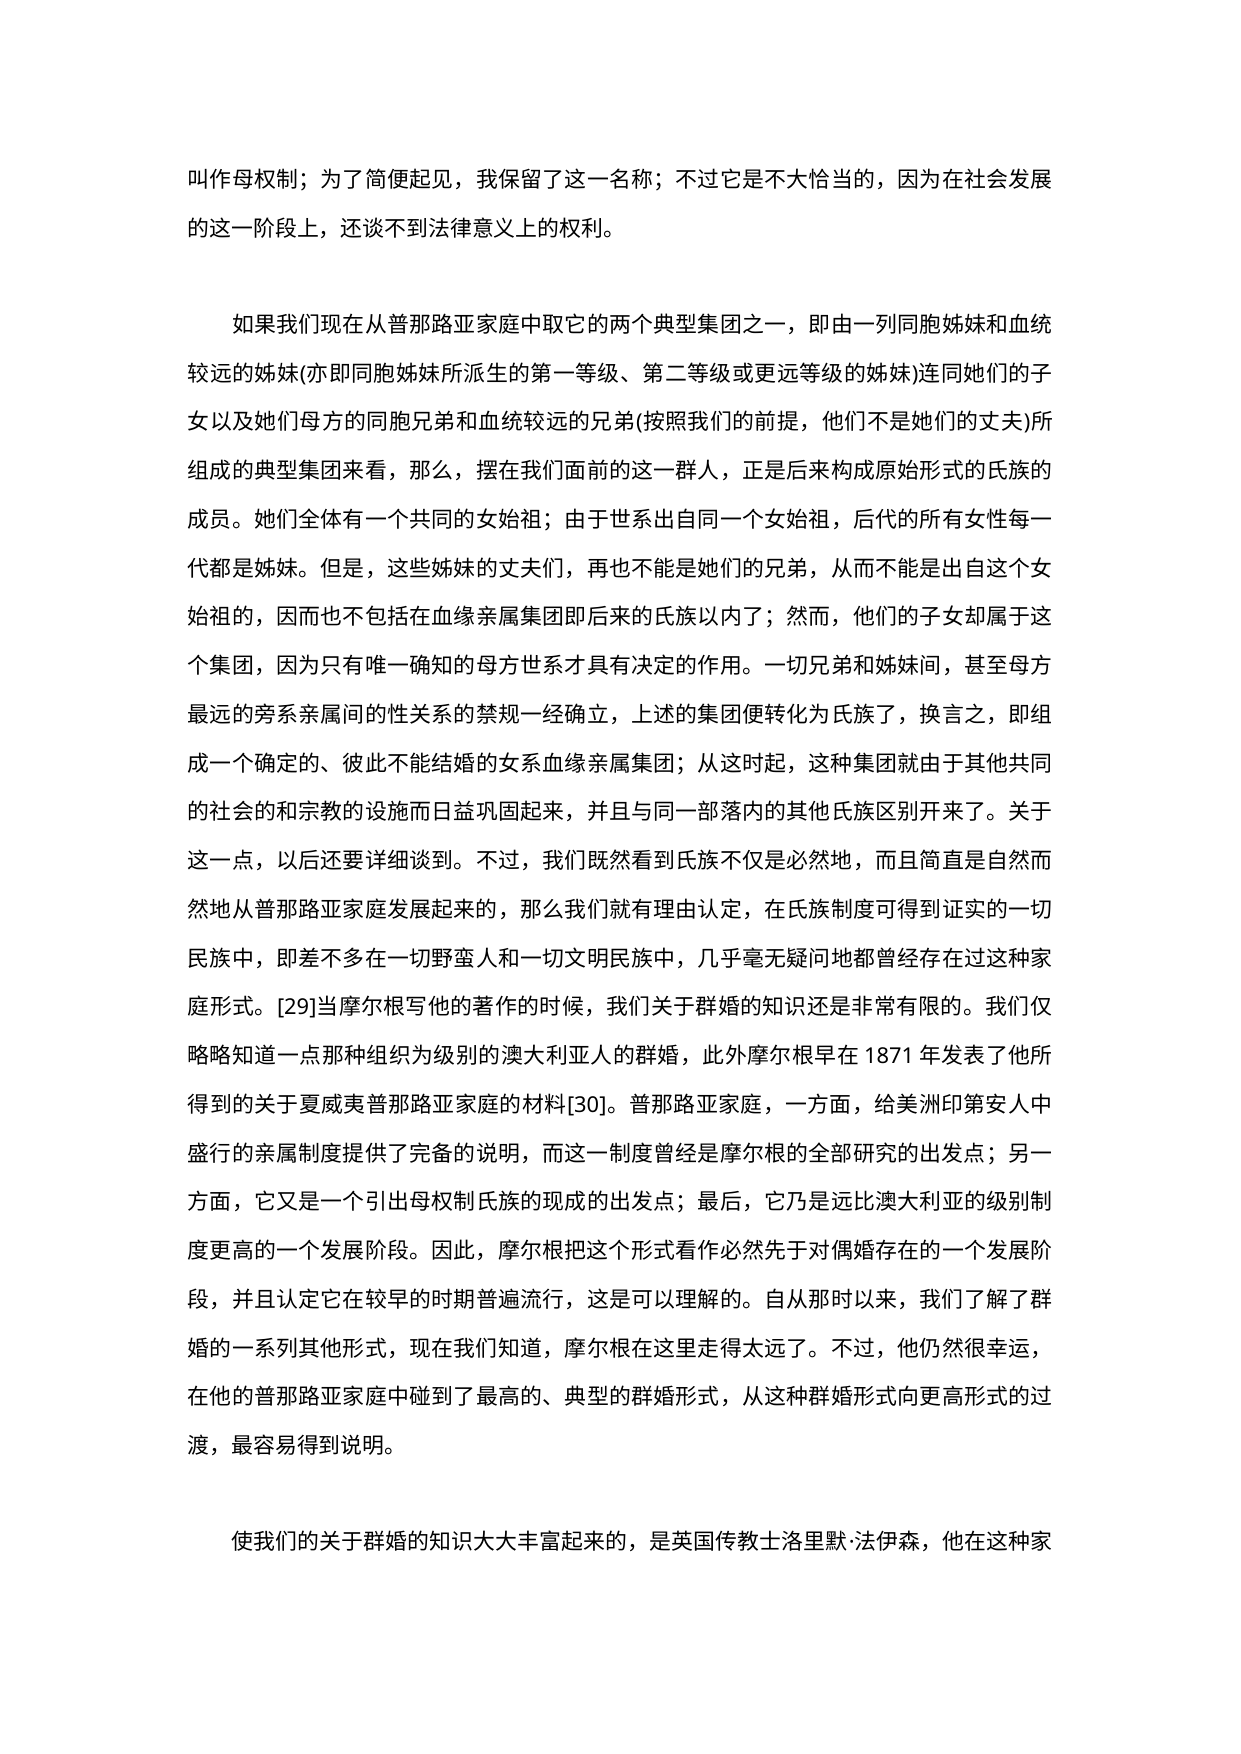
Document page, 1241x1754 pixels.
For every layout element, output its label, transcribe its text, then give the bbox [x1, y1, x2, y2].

text 使我们的关于群婚的知识大大丰富起来的，是英国传教士洛里默·法伊森，他在这种家庭形式的典型地区——澳大利亚，对群婚作了多年的研究。22他在南澳大利亚的芒特甘比尔地区的澳大利亚黑人中发现了最低的发展阶段。在这里，整个部落分为两个级别：克洛基和库米德。每个级别内部都严格禁止性关系；反之，一级别的每个男子生来就是另一级别的每个女子的丈夫，而后者生来也是前者的妻子。不是单个人，而是整个集团相互结婚，即级别和级别结婚。而且应当指出，这里除了两个外婚制级别的划分所造成的限制以外，也没有因年龄差别或某种特殊血缘亲属关系设下什么条件。对克洛基的任何男子说来，库米德的每个女子都是他的当然的妻子；但是，他自己的女儿，既是库米德女性所生，根据母权制也是库米德，所以，她生来就是每个克洛基男人的妻子，从而也是自己父亲的妻子。至少，我们所知道的这种级别组织对于这一点是没有悬为禁规的。所以，或者是在这种组织发生的那个时期，虽然已有限制近亲婚配的朦胧意向，但是人们还不把父母和子女间的性关系看作怎样特别可怕的事情，——在这种情况下，级别制度就是从杂乱的性关系的状态中直接产生的；或者是在级别发生的时候，父母和子女间的性关系业已为习俗所禁止，——在这种情况下，当前的状态就表明在它以前曾经存在过血缘家庭，而它是走出血缘家庭的第一步。后面这一种情况，比较可信。据我所知，在澳大利亚，父母和子女间的婚姻关系的例子，还没有人提到过；而比较晚一些的外婚形式，即母权制氏族，通常也默然以禁止这种关系为前提，把这种禁规看作一种在氏族产生时就已存在的事情。 [187, 1523, 1053, 1556]
text 如果我们现在从普那路亚家庭中取它的两个典型集团之一，即由一列同胞姊妹和血统较远的姊妹(亦即同胞姊妹所派生的第一等级、第二等级或更远等级的姊妹)连同她们的子女以及她们母方的同胞兄弟和血统较远的兄弟(按照我们的前提，他们不是她们的丈夫)所组成的典型集团来看，那么，摆在我们面前的这一群人，正是后来构成原始形式的氏族的成员。她们全体有一个共同的女始祖；由于世系出自同一个女始祖，后代的所有女性每一代都是姊妹。但是，这些姊妹的丈夫们，再也不能是她们的兄弟，从而不能是出自这个女始祖的，因而也不包括在血缘亲属集团即后来的氏族以内了；然而，他们的子女却属于这个集团，因为只有唯一确知的母方世系才具有决定的作用。一切兄弟和姊妹间，甚至母方最远的旁系亲属间的性关系的禁规一经确立，上述的集团便转化为氏族了，换言之，即组成一个确定的、彼此不能结婚的女系血缘亲属集团；从这时起，这种集团就由于其他共同的社会的和宗教的设施而日益巩固起来，并且与同一部落内的其他氏族区别开来了。关于这一点，以后还要详细谈到。不过，我们既然看到氏族不仅是必然地，而且简直是自然而然地从普那路亚家庭发展起来的，那么我们就有理由认定，在氏族制度可得到证实的一切民族中，即差不多在一切野蛮人和一切文明民族中，几乎毫无疑问地都曾经存在过这种家庭形式。[29]当摩尔根写他的著作的时候，我们关于群婚的知识还是非常有限的。我们仅略略知道一点那种组织为级别的澳大利亚人的群婚，此外摩尔根早在1871年发表了他所得到的关于夏威夷普那路亚家庭的材料[30]。普那路亚家庭，一方面，给美洲印第安人中盛行的亲属制度提供了完备的说明，而这一制度曾经是摩尔根的全部研究的出发点；另一方面，它又是一个引出母权制氏族的现成的出发点；最后，它乃是远比澳大利亚的级别制度更高的一个发展阶段。因此，摩尔根把这个形式看作必然先于对偶婚存在的一个发展阶段，并且认定它在较早的时期普遍流行，这是可以理解的。自从那时以来，我们了解了群婚的一系列其他形式，现在我们知道，摩尔根在这里走得太远了。不过，他仍然很幸运，在他的普那路亚家庭中碰到了最高的、典型的群婚形式，从这种群婚形式向更高形式的过渡，最容易得到说明。 [187, 306, 1053, 1460]
text 叫作母权制；为了简便起见，我保留了这一名称；不过它是不大恰当的，因为在社会发展的这一阶段上，还谈不到法律意义上的权利。 [187, 162, 1053, 243]
